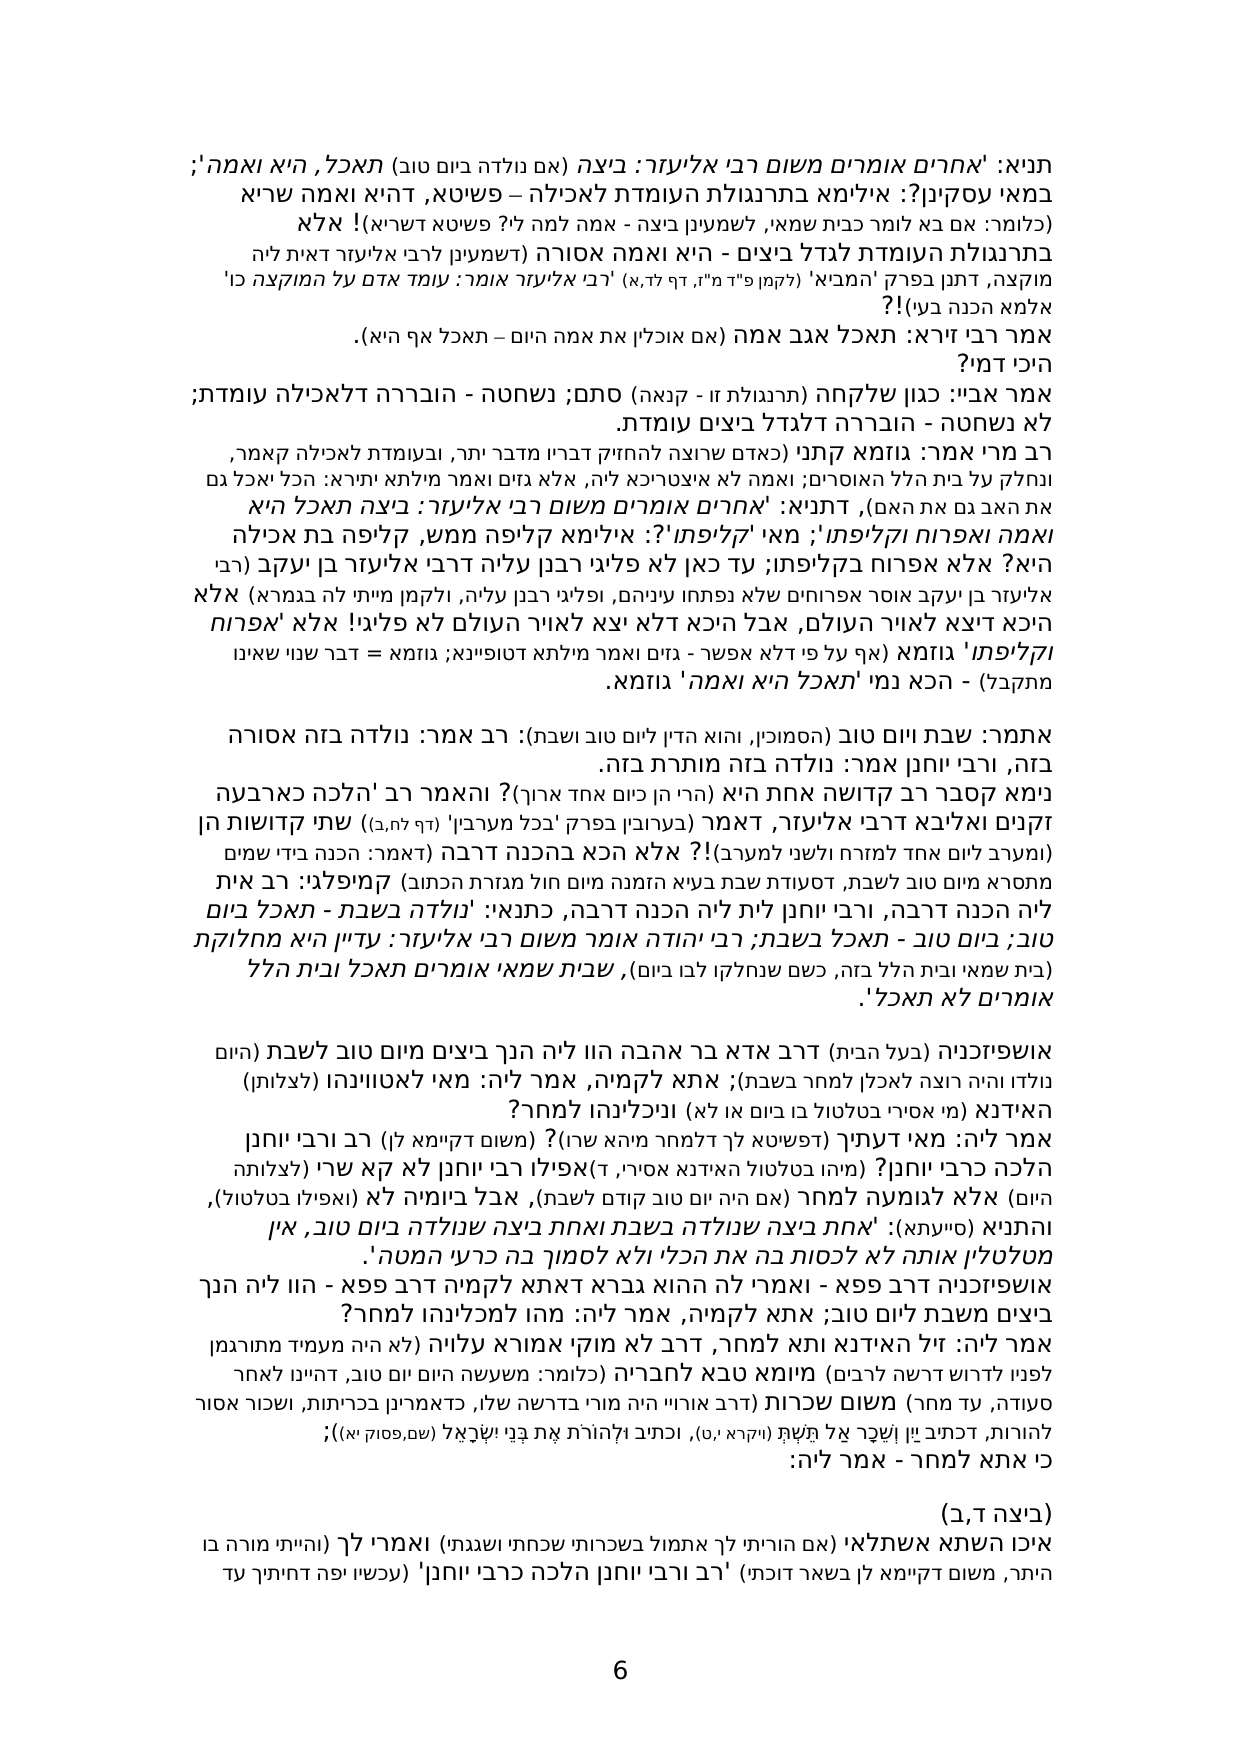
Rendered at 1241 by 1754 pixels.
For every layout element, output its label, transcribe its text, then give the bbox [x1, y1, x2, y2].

text תניא: 'אחרים אומרים משום רבי אליעזר: ביצה (אם נולדה ביום טוב) תאכל, היא ואמה'; במאי עסקינן?: אילימא בתרנגולת העומדת לאכילה – פשיטא, דהיא ואמה שריא (כלומר: אם בא לומר כבית שמאי, לשמעינן ביצה - אמה למה לי? פשיטא דשריא)! אלא בתרנגולת העומדת לגדל ביצים - היא ואמה אסורה (דשמעינן לרבי אליעזר דאית ליה מוקצה, דתנן בפרק 'המביא' (לקמן פ"ד מ"ז, דף לד,א) 'רבי אליעזר אומר: עומד אדם על המוקצה כו' אלמא הכנה בעי)!? [187, 150, 1053, 321]
text (ביצה ד,ב) [187, 1499, 1053, 1528]
text אושפיזכניה דרב פפא - ואמרי לה ההוא גברא דאתא לקמיה דרב פפא - הוו ליה הנך ביצים משבת ליום טוב; אתא לקמיה, אמר ליה: מהו למכלינהו למחר? [187, 1270, 1053, 1329]
text אמר ליה: זיל האידנא ותא למחר, דרב לא מוקי אמורא עלויה (לא היה מעמיד מתורגמן לפניו לדרוש דרשה לרבים) מיומא טבא לחבריה (כלומר: משעשה היום יום טוב, דהיינו לאחר סעודה, עד מחר) משום שכרות (דרב אורויי היה מורי בדרשה שלו, כדאמרינן בכריתות, ושכור אסור להורות, דכתיב יַיִן וְשֵׁכָר אַל תֵּשְׁתְּ (ויקרא י,ט), וכתיב וּלְהוֹרֹת אֶת בְּנֵי יִשְׂרָאֵל (שם,פסוק יא)); [187, 1329, 1053, 1446]
text אושפיזכניה (בעל הבית) דרב אדא בר אהבה הוו ליה הנך ביצים מיום טוב לשבת (היום נולדו והיה רוצה לאכלן למחר בשבת); אתא לקמיה, אמר ליה: מאי לאטווינהו (לצלותן) האידנא (מי אסירי בטלטול בו ביום או לא) וניכלינהו למחר? [187, 1036, 1053, 1124]
text נימא קסבר רב קדושה אחת היא (הרי הן כיום אחד ארוך)? והאמר רב 'הלכה כארבעה זקנים ואליבא דרבי אליעזר, דאמר (בערובין בפרק 'בכל מערבין' (דף לח,ב)) שתי קדושות הן (ומערב ליום אחד למזרח ולשני למערב)!? אלא הכא בהכנה דרבה (דאמר: הכנה בידי שמים מתסרא מיום טוב לשבת, דסעודת שבת בעיא הזמנה מיום חול מגזרת הכתוב) קמיפלגי: רב אית ליה הכנה דרבה, ורבי יוחנן לית ליה הכנה דרבה, כתנאי: 'נולדה בשבת - תאכל ביום טוב; ביום טוב - תאכל בשבת; רבי יהודה אומר משום רבי אליעזר: עדיין היא מחלוקת (בית שמאי ובית הלל בזה, כשם שנחלקו לבו ביום), שבית שמאי אומרים תאכל ובית הלל אומרים לא תאכל'. [187, 778, 1053, 1012]
text אמר אביי: כגון שלקחה (תרנגולת זו - קנאה) סתם; נשחטה - הובררה דלאכילה עומדת; לא נשחטה - הובררה דלגדל ביצים עומדת. [187, 379, 1053, 437]
text אמר ליה: מאי דעתיך (דפשיטא לך דלמחר מיהא שרו)? (משום דקיימא לן) רב ורבי יוחנן הלכה כרבי יוחנן? (מיהו בטלטול האידנא אסירי, ד)אפילו רבי יוחנן לא קא שרי (לצלותה היום) אלא לגומעה למחר (אם היה יום טוב קודם לשבת), אבל ביומיה לא (ואפילו בטלטול), והתניא (סייעתא): 'אחת ביצה שנולדה בשבת ואחת ביצה שנולדה ביום טוב, אין מטלטלין אותה לא לכסות בה את הכלי ולא לסמוך בה כרעי המטה'. [187, 1124, 1053, 1270]
text אמר רבי זירא: תאכל אגב אמה (אם אוכלין את אמה היום – תאכל אף היא). [187, 321, 1053, 350]
text איכו השתא אשתלאי (אם הוריתי לך אתמול בשכרותי שכחתי ושגגתי) ואמרי לך (והייתי מורה בו היתר, משום דקיימא לן בשאר דוכתי) 'רב ורבי יוחנן הלכה כרבי יוחנן' (עכשיו יפה דחיתיך עד [187, 1528, 1053, 1586]
text כי אתא למחר - אמר ליה: [187, 1446, 1053, 1475]
text היכי דמי? [187, 350, 1053, 379]
text רב מרי אמר: גוזמא קתני (כאדם שרוצה להחזיק דבריו מדבר יתר, ובעומדת לאכילה קאמר, ונחלק על בית הלל האוסרים; ואמה לא איצטריכא ליה, אלא גזים ואמר מילתא יתירא: הכל יאכל גם את האב גם את האם), דתניא: 'אחרים אומרים משום רבי אליעזר: ביצה תאכל היא ואמה ואפרוח וקליפתו'; מאי 'קליפתו'?: אילימא קליפה ממש, קליפה בת אכילה היא? אלא אפרוח בקליפתו; עד כאן לא פליגי רבנן עליה דרבי אליעזר בן יעקב (רבי אליעזר בן יעקב אוסר אפרוחים שלא נפתחו עיניהם, ופליגי רבנן עליה, ולקמן מייתי לה בגמרא) אלא היכא דיצא לאויר העולם, אבל היכא דלא יצא לאויר העולם לא פליגי! אלא 'אפרוח וקליפתו' גוזמא (אף על פי דלא אפשר - גזים ואמר מילתא דטופיינא; גוזמא = דבר שנוי שאינו מתקבל) - הכא נמי 'תאכל היא ואמה' גוזמא. [187, 437, 1053, 696]
text אתמר: שבת ויום טוב (הסמוכין, והוא הדין ליום טוב ושבת): רב אמר: נולדה בזה אסורה בזה, ורבי יוחנן אמר: נולדה בזה מותרת בזה. [187, 720, 1053, 778]
